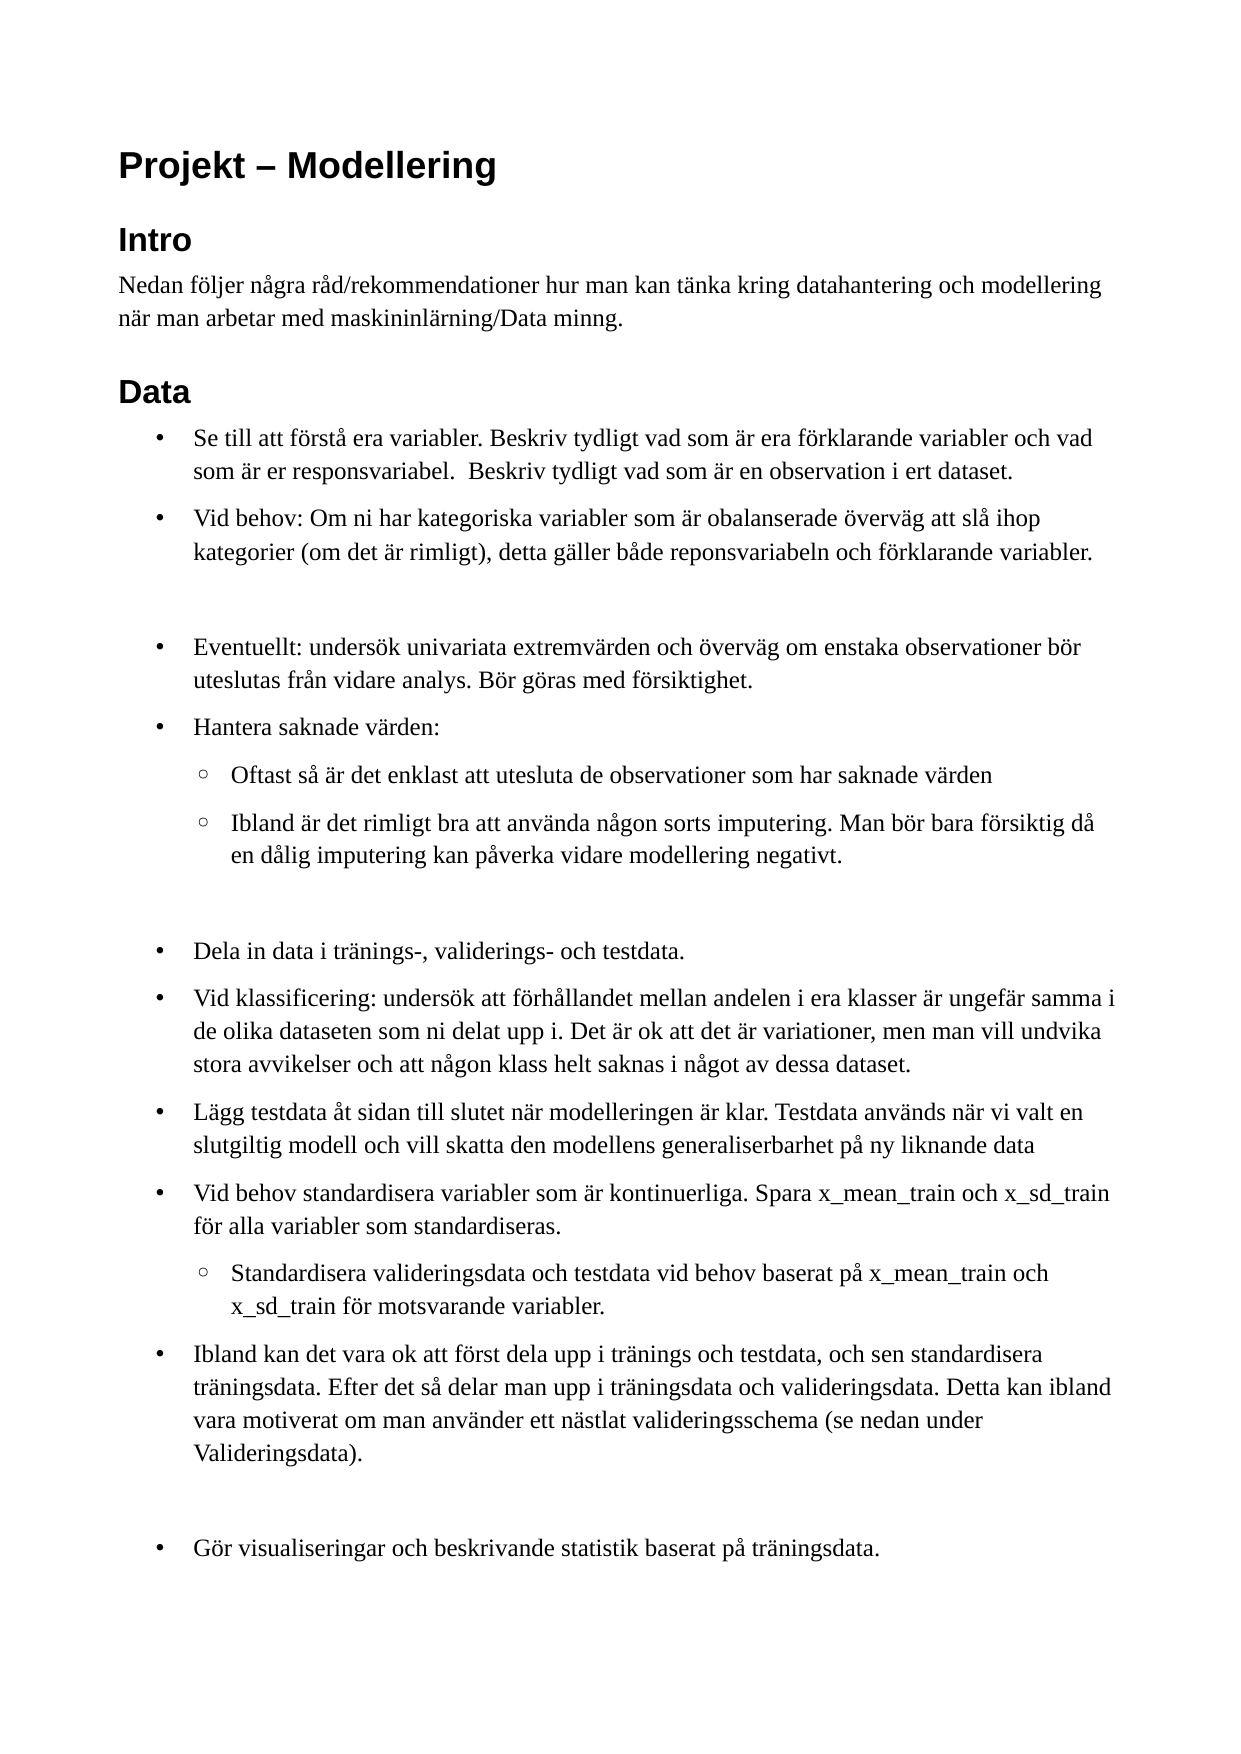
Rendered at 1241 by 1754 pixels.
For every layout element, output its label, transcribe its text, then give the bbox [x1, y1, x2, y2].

subtitle Projekt – Modellering [118, 143, 1122, 186]
list Ibland kan det vara ok att först dela upp i tränings och testdata, och sen standardisera träningsdata. Efter det så delar man upp i träningsdata och valideringsdata. Detta kan ibland vara motiverat om man använder ett nästlat valideringsschema (se nedan under Valideringsdata). [156, 1339, 1122, 1467]
text Nedan följer några råd/rekommendationer hur man kan tänka kring datahantering och modellering när man arbetar med maskininlärning/Data minng. [118, 271, 1122, 332]
list Oftast så är det enklast att utesluta de observationer som har saknade värden [193, 760, 1122, 789]
list Vid behov standardisera variabler som är kontinuerliga. Spara x_mean_train och x_sd_train för alla variabler som standardiseras. [156, 1178, 1122, 1239]
list Dela in data i tränings-, validerings- och testdata. [156, 936, 1122, 964]
subtitle Data [118, 372, 1122, 410]
list Hantera saknade värden: [156, 712, 1122, 741]
subtitle Intro [118, 219, 1122, 258]
list Gör visualiseringar och beskrivande statistik baserat på träningsdata. [156, 1533, 1122, 1562]
list Se till att förstå era variabler. Beskriv tydligt vad som är era förklarande variabler och vad som är er responsvariabel. Beskriv tydligt vad som är en observation i ert dataset. [156, 423, 1122, 485]
list Eventuellt: undersök univariata extremvärden och överväg om enstaka observationer bör uteslutas från vidare analys. Bör göras med försiktighet. [156, 632, 1122, 693]
list Ibland är det rimligt bra att använda någon sorts imputering. Man bör bara försiktig då en dålig imputering kan påverka vidare modellering negativt. [193, 808, 1122, 869]
list Vid klassificering: undersök att förhållandet mellan andelen i era klasser är ungefär samma i de olika dataseten som ni delat upp i. Det är ok att det är variationer, men man vill undvika stora avvikelser och att någon klass helt saknas i något av dessa dataset. [156, 983, 1122, 1078]
list Standardisera valideringsdata och testdata vid behov baserat på x_mean_train och x_sd_train för motsvarande variabler. [193, 1258, 1122, 1320]
list Vid behov: Om ni har kategoriska variabler som är obalanserade överväg att slå ihop kategorier (om det är rimligt), detta gäller både reponsvariabeln och förklarande variabler. [156, 503, 1122, 565]
list Lägg testdata åt sidan till slutet när modelleringen är klar. Testdata används när vi valt en slutgiltig modell och vill skatta den modellens generaliserbarhet på ny liknande data [156, 1097, 1122, 1159]
